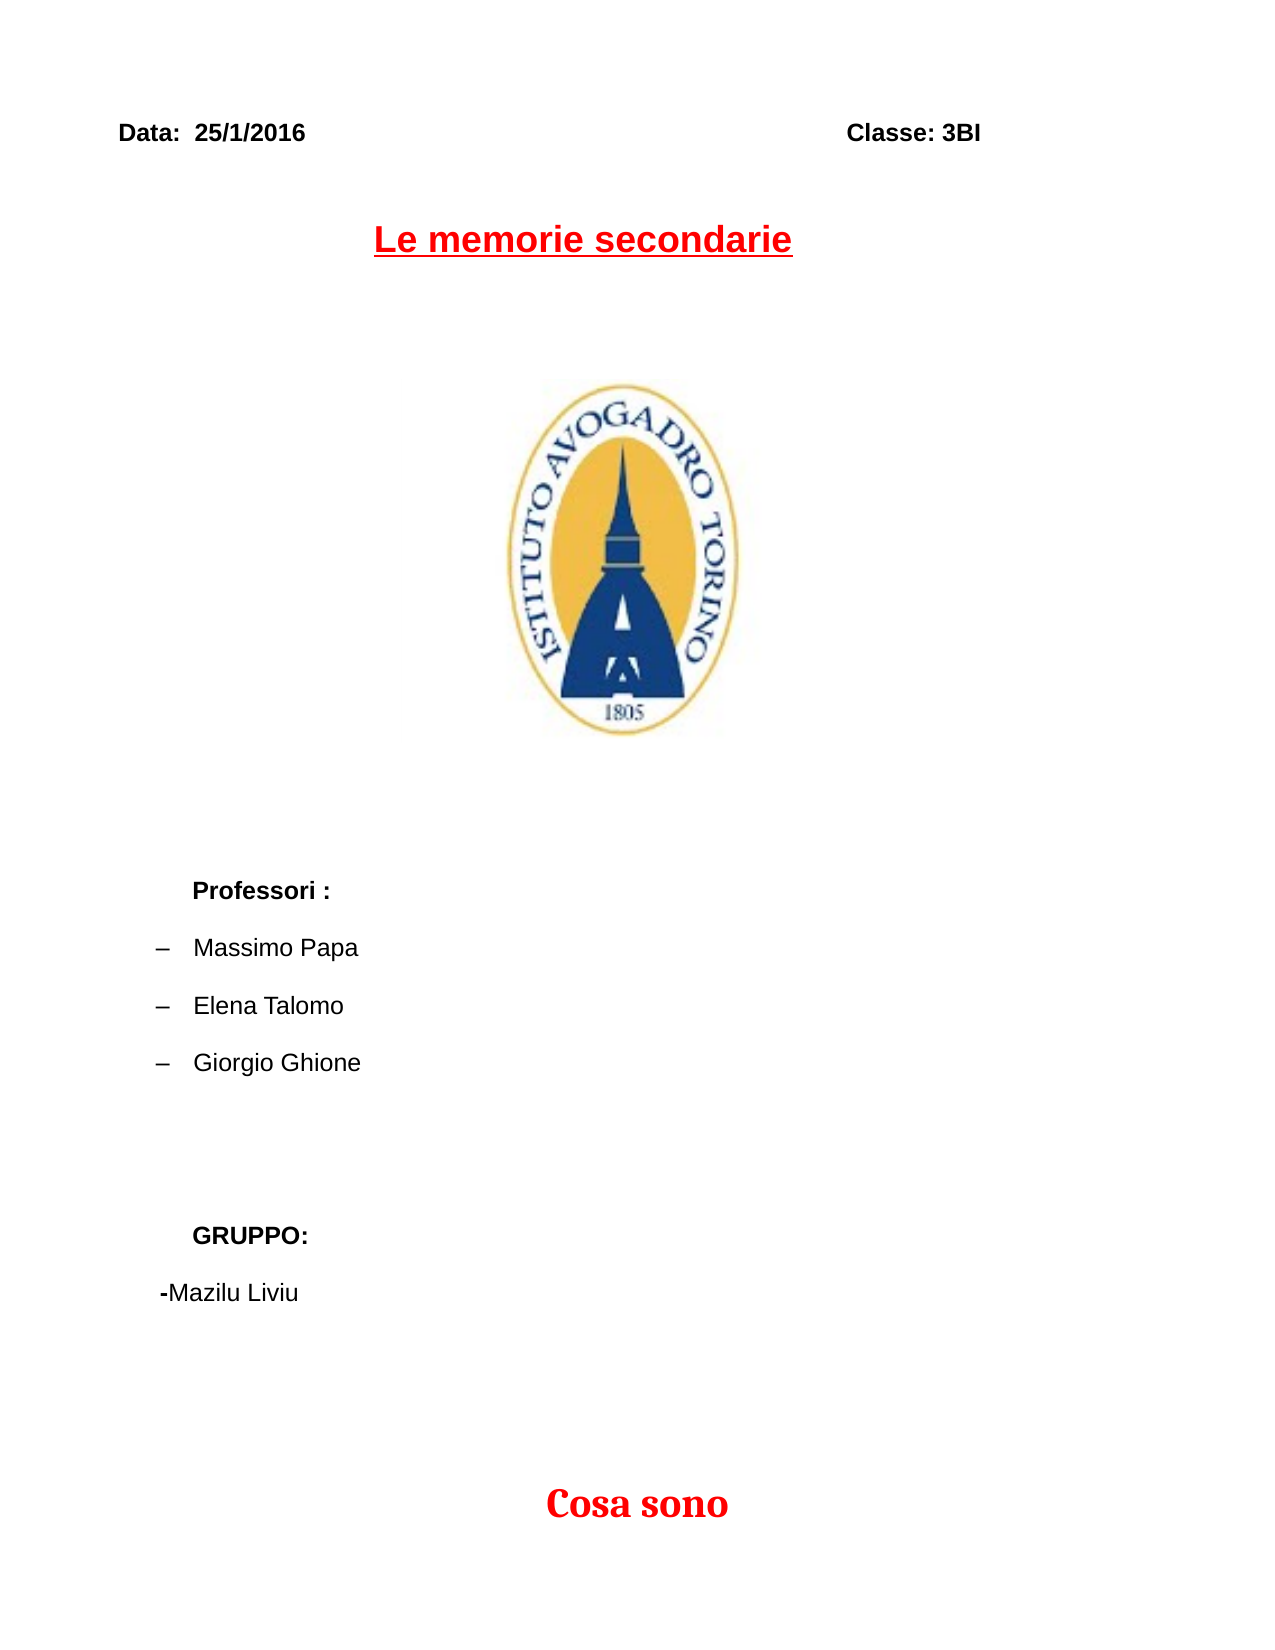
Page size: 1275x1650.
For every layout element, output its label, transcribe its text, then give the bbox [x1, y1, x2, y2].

list Giorgio Ghione [156, 1048, 1157, 1077]
text -Mazilu Liviu [118, 1278, 1157, 1307]
list Elena Talomo [156, 991, 1157, 1019]
text GRUPPO: [118, 1221, 1157, 1250]
text Le memorie secondarie [118, 217, 1047, 260]
text Cosa sono [118, 1480, 1157, 1528]
text Professori : [118, 876, 1157, 904]
list Massimo Papa [156, 933, 1157, 962]
text Data: 25/1/2016 Classe: 3BI [118, 118, 1157, 147]
picture [400, 379, 849, 743]
